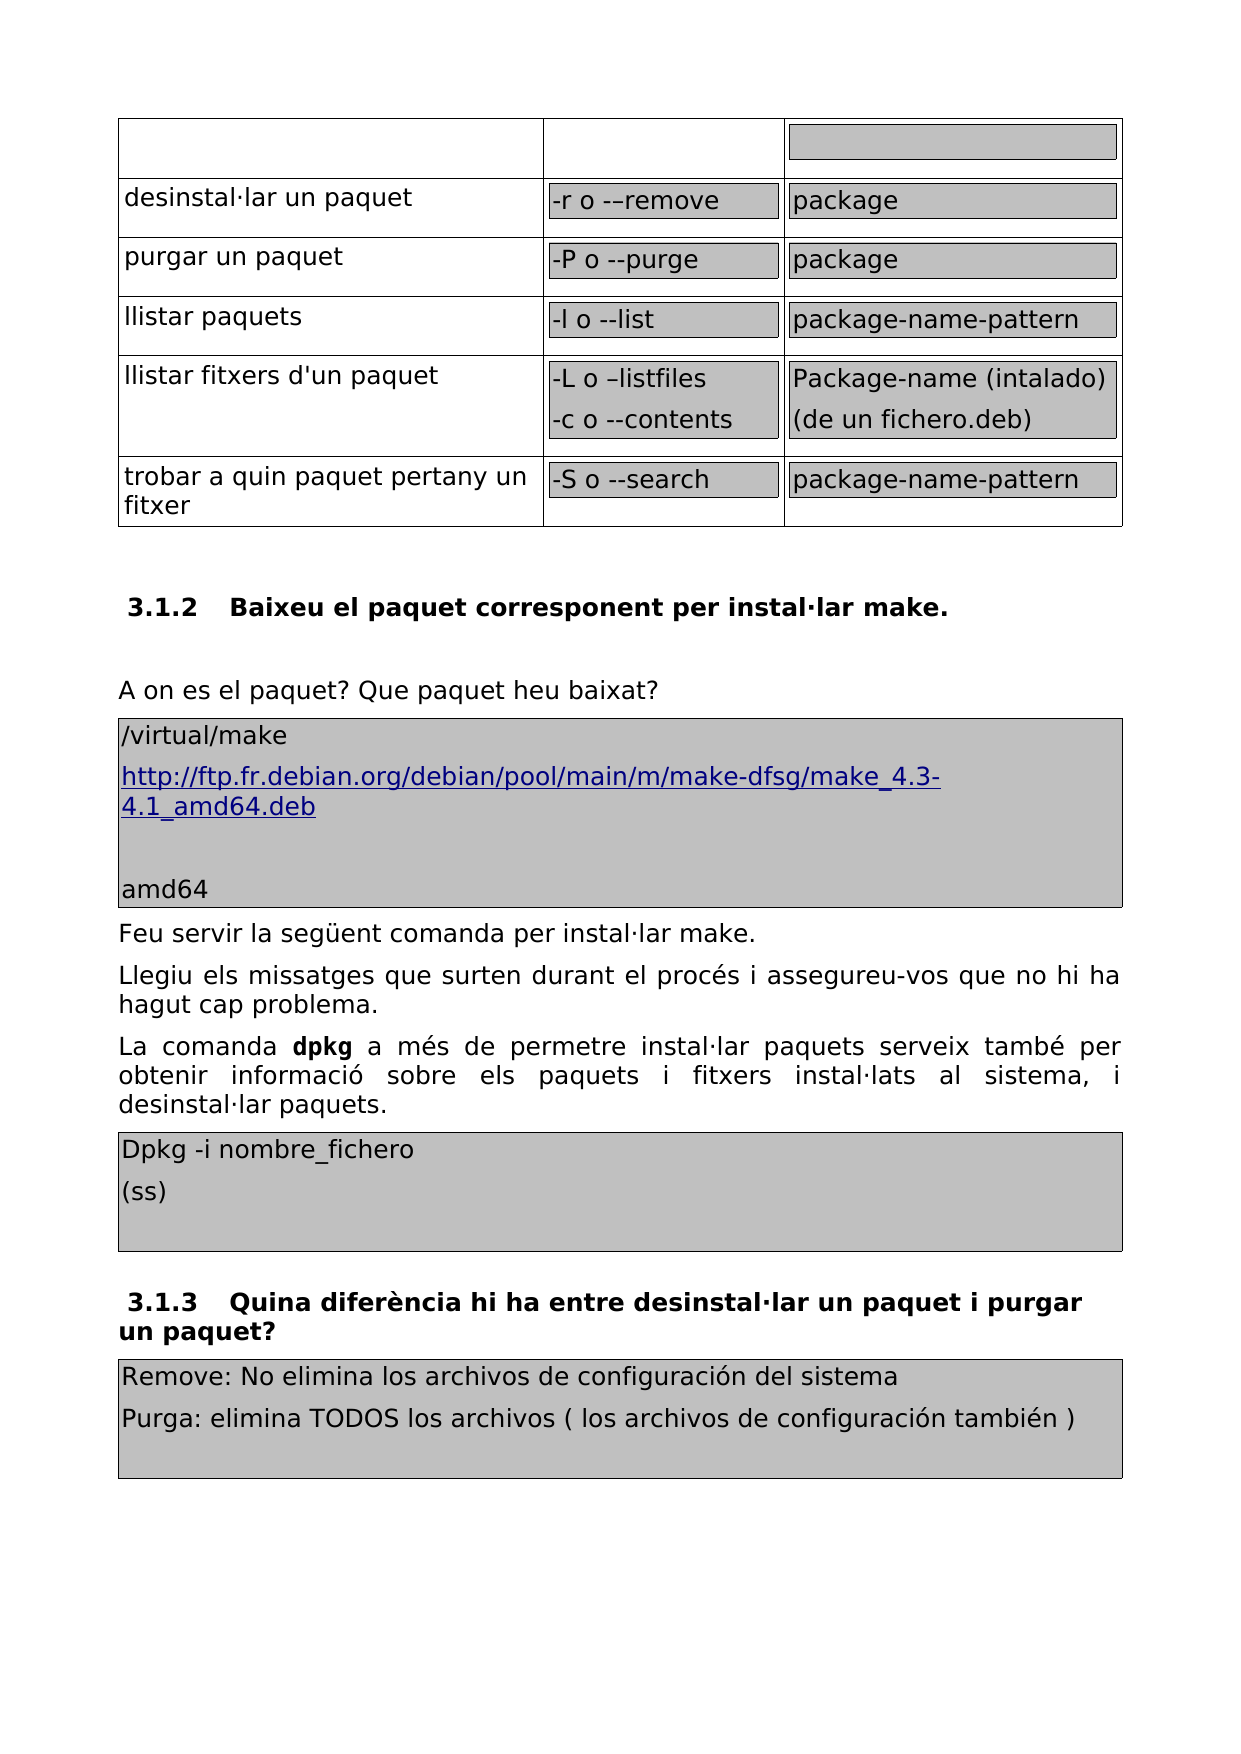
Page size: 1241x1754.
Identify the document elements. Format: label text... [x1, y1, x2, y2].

text Dpkg -i nombre_fichero [119, 1133, 1122, 1164]
table_cell package [785, 179, 1122, 237]
table_cell package [785, 238, 1122, 296]
table_cell [785, 119, 1122, 177]
text A on es el paquet? Que paquet heu baixat? [118, 676, 1122, 705]
text amd64 [119, 872, 1122, 907]
table_cell desinstal·lar un paquet [119, 179, 543, 237]
subtitle Baixeu el paquet corresponent per instal·lar make. [118, 593, 1122, 622]
table_cell [544, 119, 784, 177]
table_cell package-name-pattern [785, 457, 1122, 526]
text /virtual/make [119, 719, 1122, 750]
table_cell -P o --purge [544, 238, 784, 296]
subtitle Quina diferència hi ha entre desinstal·lar un paquet i purgar un paquet? [118, 1288, 1122, 1347]
table_cell -L o –listfiles -c o --contents [544, 356, 784, 456]
table_cell -S o --search [544, 457, 784, 526]
table_cell trobar a quin paquet pertany un fitxer [119, 457, 543, 526]
text La comanda dpkg a més de permetre instal·lar paquets serveix també per obtenir informació sobre els paquets i fitxers instal·lats al sistema, i desinstal·lar paquets. [118, 1032, 1122, 1120]
table_cell -r o -–remove [544, 179, 784, 237]
table_cell llistar fitxers d'un paquet [119, 356, 543, 456]
table_cell llistar paquets [119, 297, 543, 355]
text Llegiu els missatges que surten durant el procés i assegureu-vos que no hi ha hagut cap problema. [118, 961, 1122, 1020]
table_cell Package-name (intalado) (de un fichero.deb) [785, 356, 1122, 456]
table_cell purgar un paquet [119, 238, 543, 296]
text http://ftp.fr.debian.org/debian/pool/main/m/make-dfsg/make_4.3-4.1_amd64.deb [119, 759, 1122, 821]
table_cell -l o --list [544, 297, 784, 355]
table_cell [119, 119, 543, 177]
table_cell package-name-pattern [785, 297, 1122, 355]
text Feu servir la següent comanda per instal·lar make. [118, 920, 1122, 949]
text Purga: elimina TODOS los archivos ( los archivos de configuración también ) [119, 1401, 1122, 1433]
text (ss) [119, 1174, 1122, 1206]
text Remove: No elimina los archivos de configuración del sistema [119, 1360, 1122, 1391]
